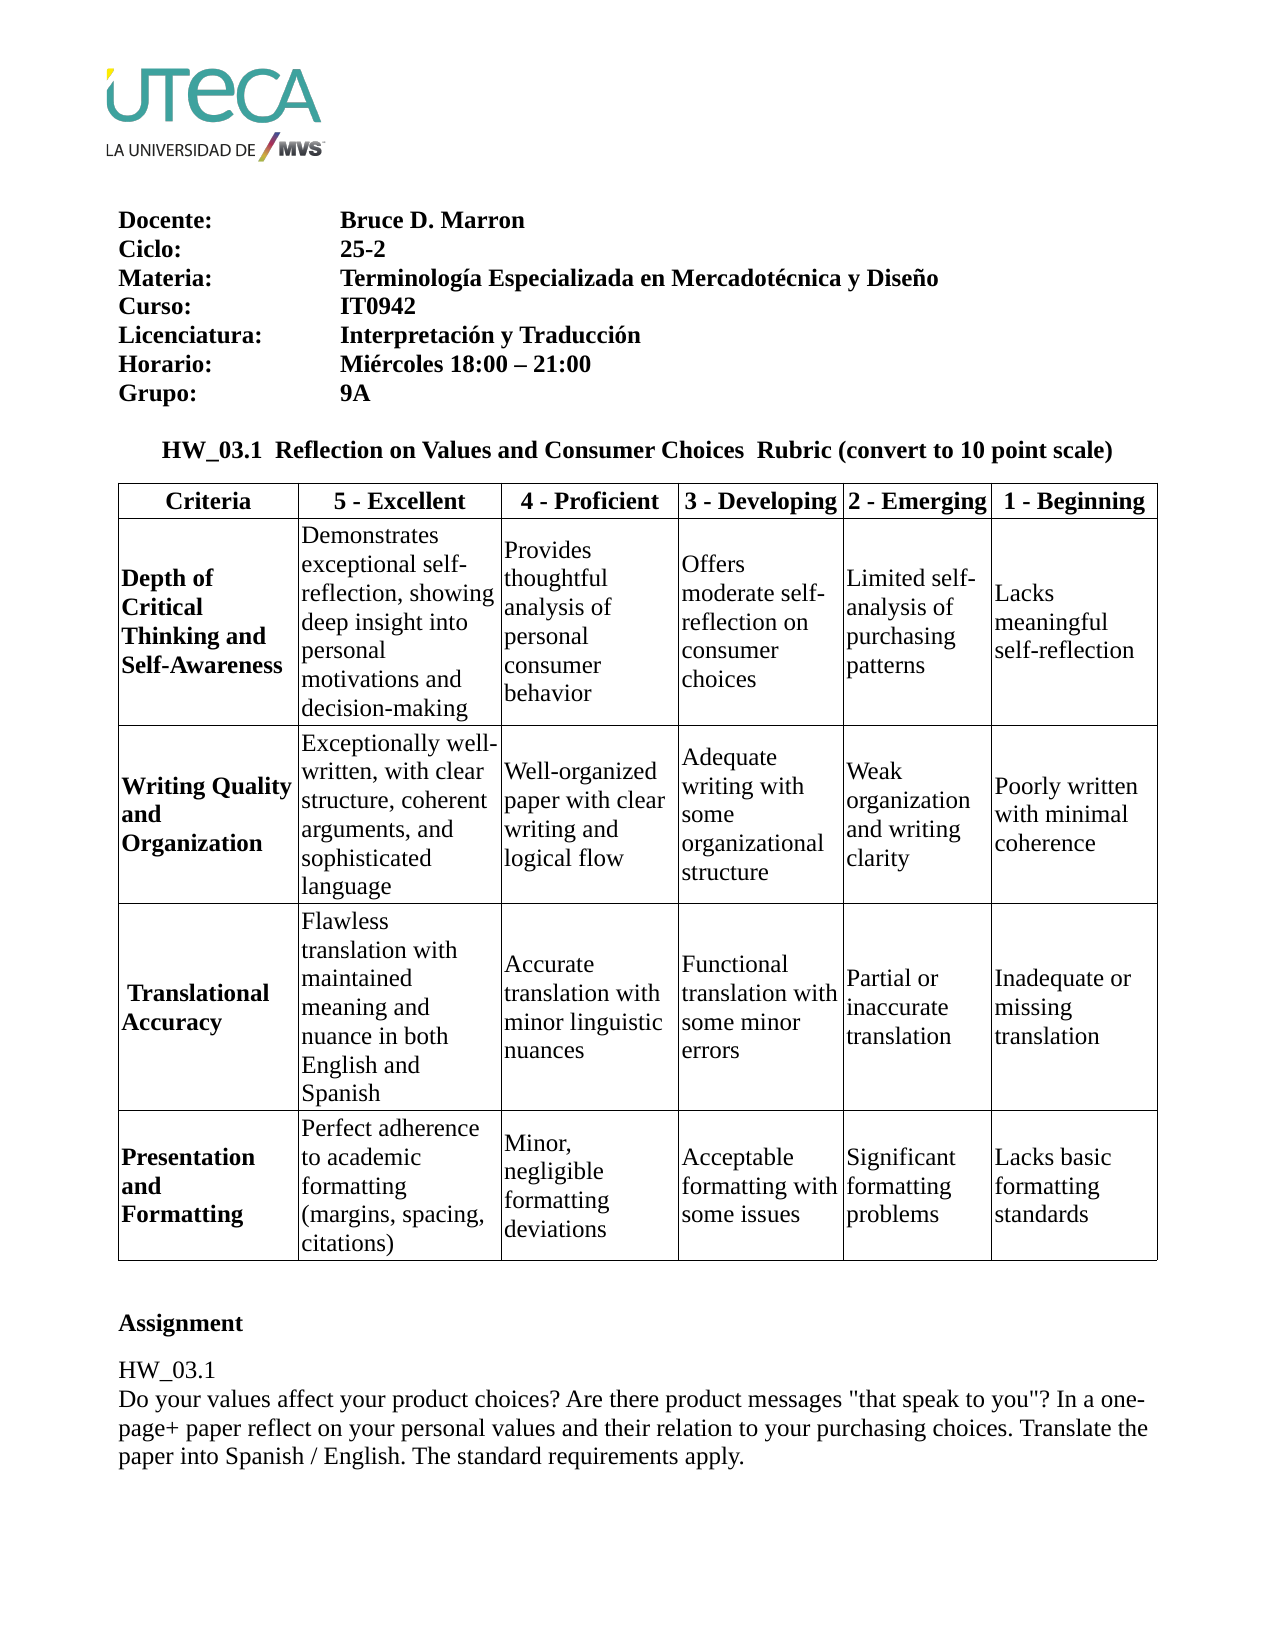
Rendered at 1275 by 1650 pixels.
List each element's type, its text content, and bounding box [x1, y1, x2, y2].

table_cell Adequate writing with some organizational structure [679, 726, 843, 903]
table_cell Accurate translation with minor linguistic nuances [502, 904, 678, 1110]
table_header 5 - Excellent [299, 484, 501, 517]
text Do your values affect your product choices? Are there product messages "that speak to you"? In a one-page+ paper reflect on your personal values and their relation to your purchasing choices. Translate the paper into Spanish / English. The standard requirements apply. [118, 1384, 1157, 1470]
text Grupo: 9A [118, 378, 1157, 406]
table_cell Presentation and Formatting [119, 1111, 298, 1260]
text Licenciatura: Interpretación y Traducción [118, 320, 1157, 349]
table_cell Lacks basic formatting standards [992, 1111, 1157, 1260]
table_cell Partial or inaccurate translation [844, 904, 991, 1110]
table_cell Functional translation with some minor errors [679, 904, 843, 1110]
text Curso: IT0942 [118, 291, 1157, 320]
text Materia: Terminología Especializada en Mercadotécnica y Diseño [118, 263, 1157, 291]
table_cell Poorly written with minimal coherence [992, 726, 1157, 903]
table_cell Provides thoughtful analysis of personal consumer behavior [502, 519, 678, 724]
text HW_03.1 Reflection on Values and Consumer Choices Rubric (convert to 10 point scale) [118, 435, 1157, 464]
table_cell Flawless translation with maintained meaning and nuance in both English and Spanish [299, 904, 501, 1110]
table_cell Depth of Critical Thinking and Self-Awareness [119, 519, 298, 724]
table_cell Minor, negligible formatting deviations [502, 1111, 678, 1260]
table_cell Offers moderate self-reflection on consumer choices [679, 519, 843, 724]
table_header 3 - Developing [679, 484, 843, 517]
table_cell Writing Quality and Organization [119, 726, 298, 903]
table_header 1 - Beginning [992, 484, 1157, 517]
table_cell Weak organization and writing clarity [844, 726, 991, 903]
table_cell Significant formatting problems [844, 1111, 991, 1260]
table_header Criteria [119, 484, 298, 517]
picture [104, 64, 328, 166]
table_cell Demonstrates exceptional self-reflection, showing deep insight into personal motivations and decision-making [299, 519, 501, 724]
table_cell Well-organized paper with clear writing and logical flow [502, 726, 678, 903]
text Ciclo: 25-2 [118, 234, 1157, 263]
table_cell Perfect adherence to academic formatting (margins, spacing, citations) [299, 1111, 501, 1260]
table_header 2 - Emerging [844, 484, 991, 517]
table_cell Exceptionally well-written, with clear structure, coherent arguments, and sophisticated language [299, 726, 501, 903]
text Horario: Miércoles 18:00 – 21:00 [118, 349, 1157, 378]
table_cell Inadequate or missing translation [992, 904, 1157, 1110]
table_header 4 - Proficient [502, 484, 678, 517]
text Docente: Bruce D. Marron [118, 205, 1157, 234]
table_cell Translational Accuracy [119, 904, 298, 1110]
table_cell Lacks meaningful self-reflection [992, 519, 1157, 724]
table_cell Acceptable formatting with some issues [679, 1111, 843, 1260]
text Assignment [118, 1308, 1157, 1336]
text HW_03.1 [118, 1355, 1157, 1384]
table_cell Limited self-analysis of purchasing patterns [844, 519, 991, 724]
